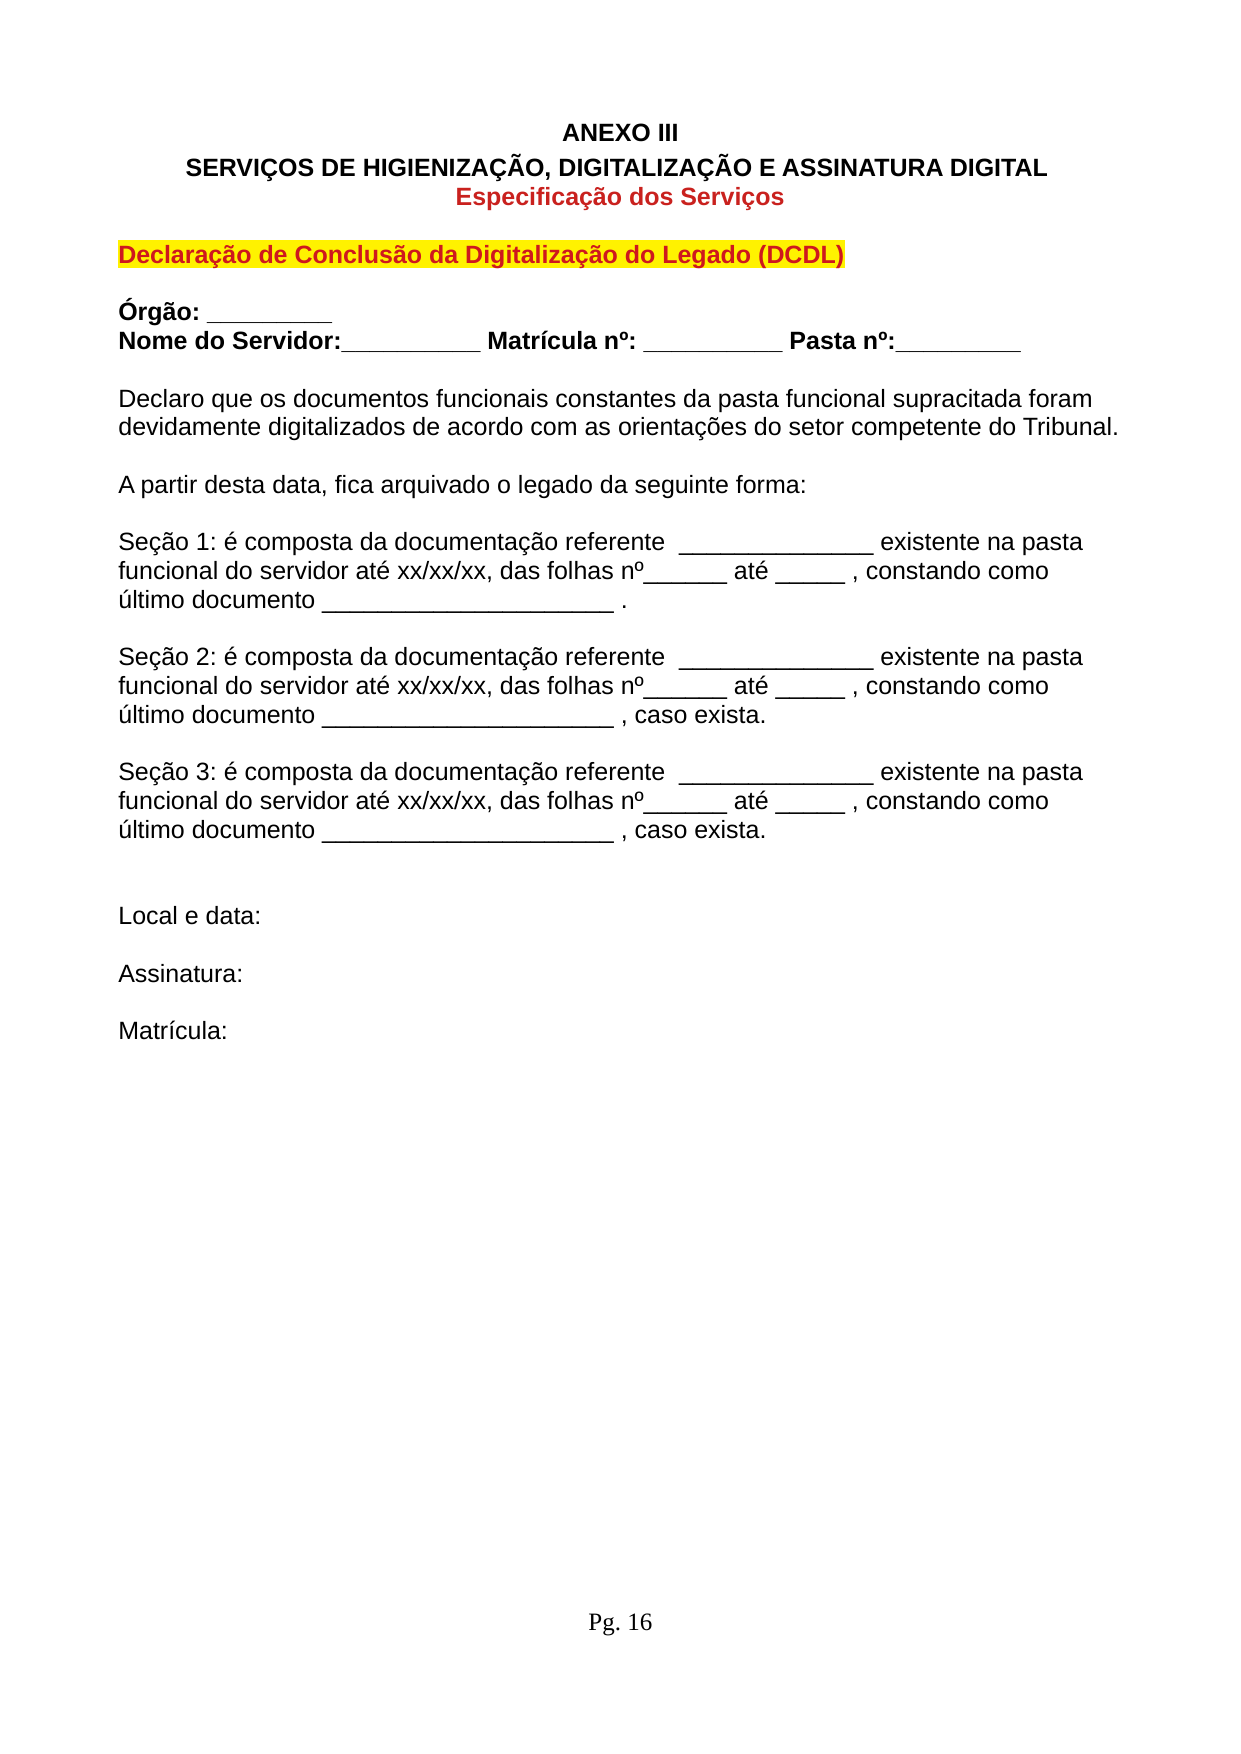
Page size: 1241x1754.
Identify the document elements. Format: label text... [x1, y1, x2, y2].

text Declaração de Conclusão da Digitalização do Legado (DCDL) [118, 240, 1122, 268]
text A partir desta data, fica arquivado o legado da seguinte forma: [118, 470, 1122, 498]
text Nome do Servidor:__________ Matrícula nº: __________ Pasta nº:_________ [118, 326, 1122, 355]
text Matrícula: [118, 1016, 1122, 1045]
text Declaro que os documentos funcionais constantes da pasta funcional supracitada foram devidamente digitalizados de acordo com as orientações do setor competente do Tribunal. [118, 383, 1122, 441]
text Local e data: [118, 901, 1122, 930]
text Seção 2: é composta da documentação referente ______________ existente na pasta funcional do servidor até xx/xx/xx, das folhas nº______ até _____ , constando como último documento _____________________ , caso exista. [118, 642, 1122, 728]
text Assinatura: [118, 958, 1122, 987]
text Seção 1: é composta da documentação referente ______________ existente na pasta funcional do servidor até xx/xx/xx, das folhas nº______ até _____ , constando como último documento _____________________ . [118, 527, 1122, 613]
text Seção 3: é composta da documentação referente ______________ existente na pasta funcional do servidor até xx/xx/xx, das folhas nº______ até _____ , constando como último documento _____________________ , caso exista. [118, 757, 1122, 843]
text Órgão: _________ [118, 297, 1122, 326]
